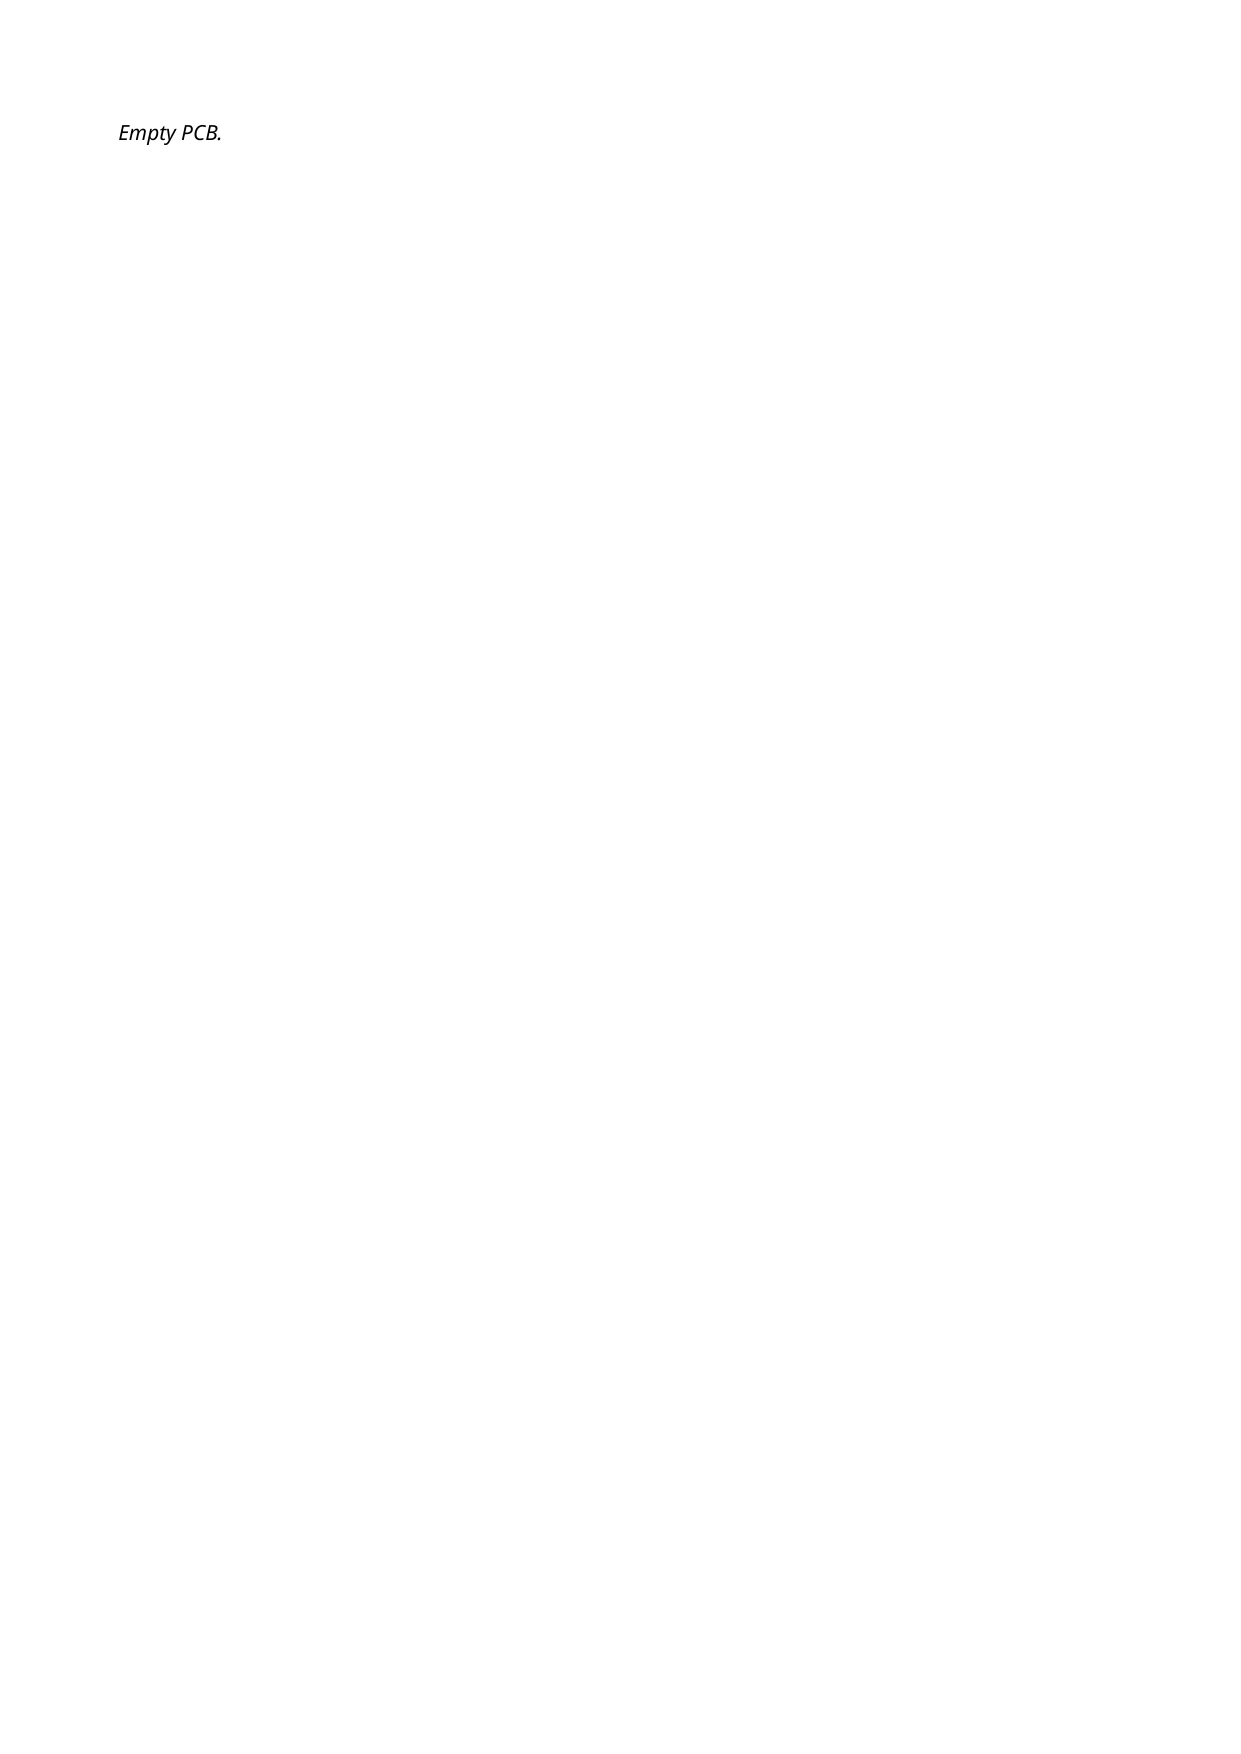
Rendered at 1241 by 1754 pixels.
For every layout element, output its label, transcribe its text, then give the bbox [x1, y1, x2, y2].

text Empty PCB. [118, 118, 1122, 147]
